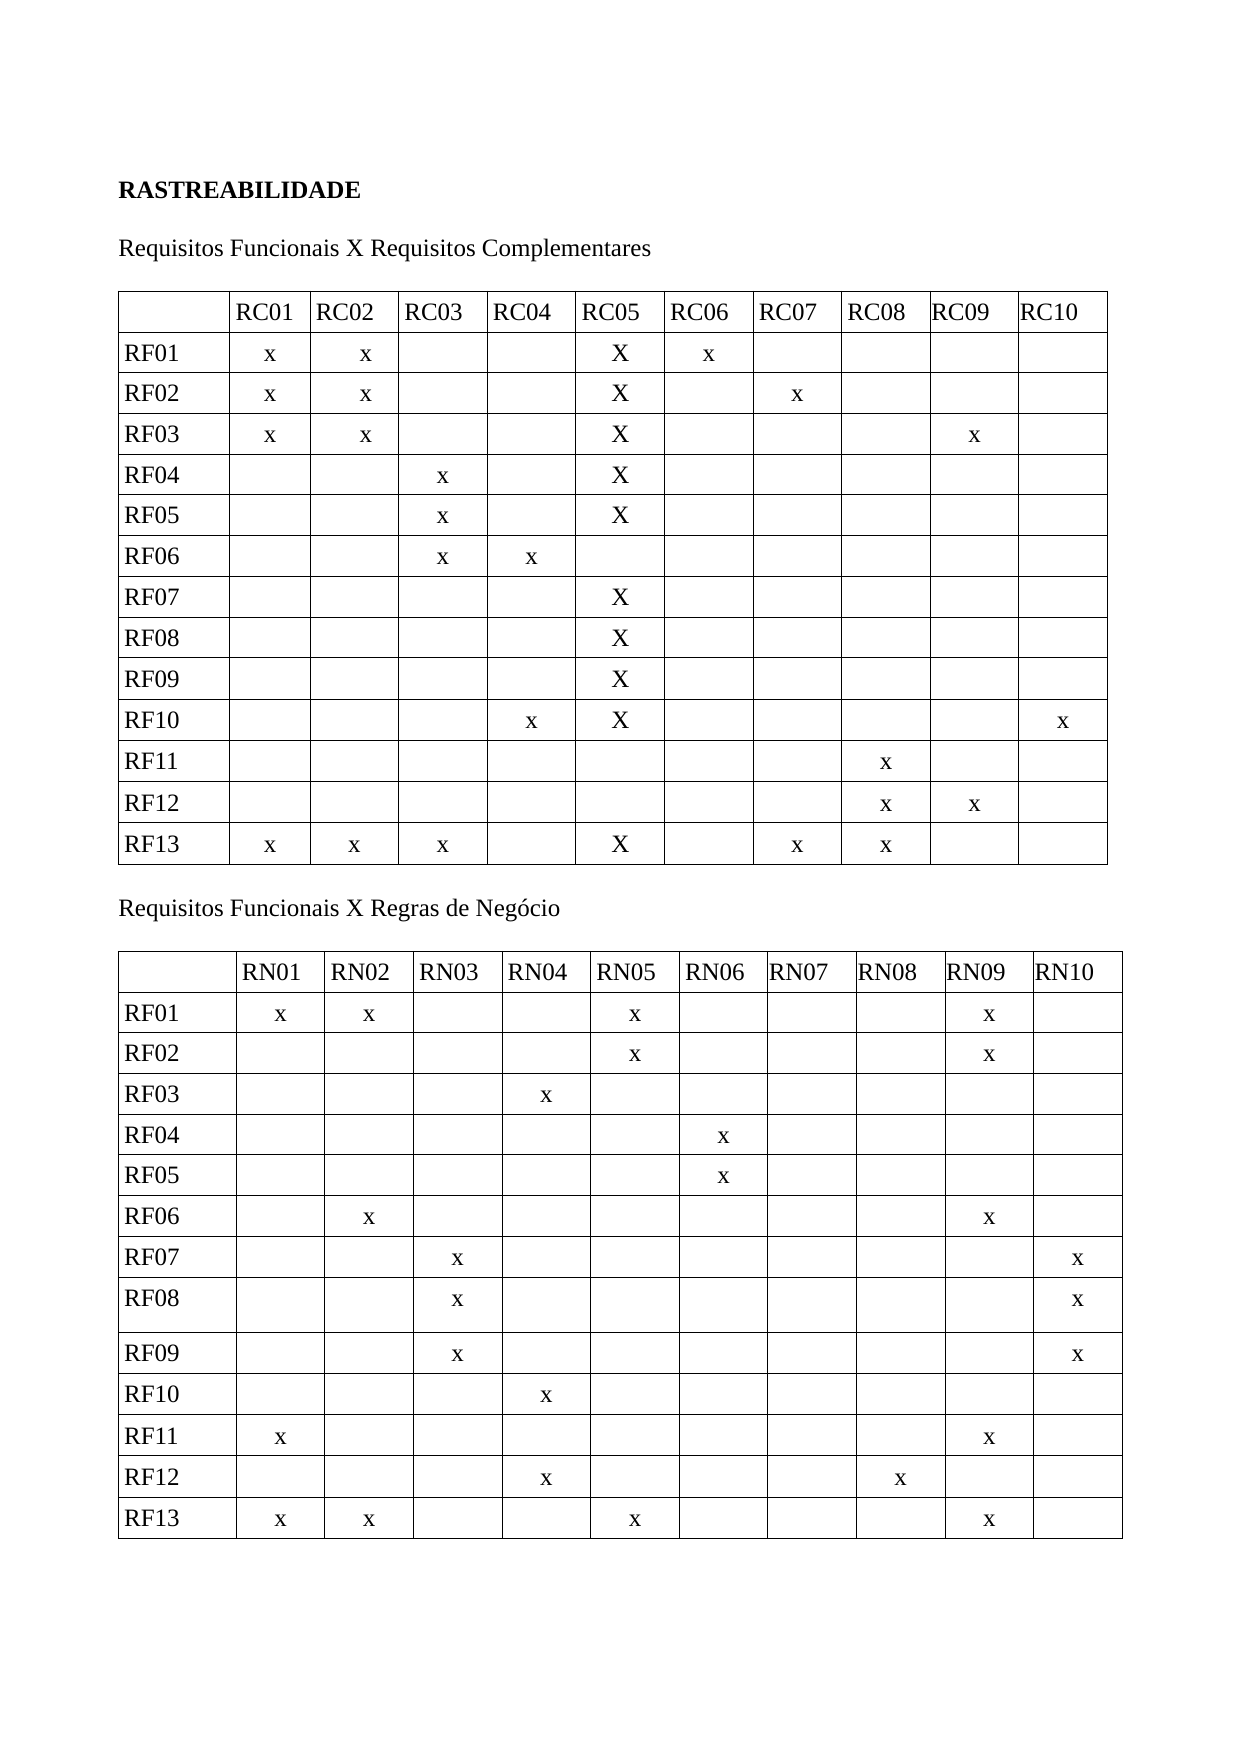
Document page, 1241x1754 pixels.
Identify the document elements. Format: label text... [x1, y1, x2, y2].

table_cell X [576, 373, 664, 413]
table_cell RF06 [119, 536, 229, 576]
table_header RC07 [754, 292, 841, 331]
table_cell [503, 1115, 590, 1154]
table_cell [754, 495, 841, 535]
table_cell [768, 993, 856, 1032]
table_cell [754, 700, 841, 740]
table_header RC08 [842, 292, 930, 331]
table_cell [325, 1456, 413, 1497]
table_cell [399, 373, 487, 413]
table_cell RF08 [119, 1278, 236, 1332]
table_cell [503, 1155, 590, 1195]
table_cell X [576, 414, 664, 453]
table_cell [931, 455, 1018, 494]
table_cell [399, 741, 487, 781]
table_cell X [576, 577, 664, 616]
table_cell RF13 [119, 823, 229, 863]
table_cell [591, 1278, 679, 1332]
table_cell RF07 [119, 577, 229, 616]
table_cell x [946, 1415, 1033, 1455]
table_cell [754, 536, 841, 576]
table_cell [768, 1074, 856, 1114]
table_cell [1019, 373, 1107, 413]
table_cell [857, 1196, 945, 1236]
table_cell [311, 658, 398, 698]
table_cell [488, 373, 575, 413]
table_header RN07 [768, 952, 856, 991]
table_cell [576, 782, 664, 822]
table_header RC01 [230, 292, 310, 331]
table_cell [237, 1033, 324, 1073]
table_cell [591, 1196, 679, 1236]
table_cell [1019, 495, 1107, 535]
table_cell [1019, 455, 1107, 494]
table_cell x [946, 1498, 1033, 1538]
table_cell [591, 1115, 679, 1154]
table_cell [1034, 1155, 1122, 1195]
table_cell [857, 1278, 945, 1332]
table_cell x [857, 1456, 945, 1497]
table_cell x [230, 373, 310, 413]
table_cell [399, 577, 487, 616]
table_cell [325, 1237, 413, 1277]
table_cell X [576, 700, 664, 740]
table_cell [768, 1115, 856, 1154]
table_cell [1019, 782, 1107, 822]
table_cell [414, 1196, 502, 1236]
table_cell [665, 536, 753, 576]
table_cell [1034, 1196, 1122, 1236]
table_cell [237, 1278, 324, 1332]
table_cell [414, 1074, 502, 1114]
table_cell [857, 1415, 945, 1455]
table_cell [931, 577, 1018, 616]
table_cell [842, 658, 930, 698]
table_cell [665, 455, 753, 494]
table_cell x [842, 741, 930, 781]
table_cell [857, 1498, 945, 1538]
table_cell [311, 700, 398, 740]
table_cell [576, 536, 664, 576]
table_cell RF13 [119, 1498, 236, 1538]
text Requisitos Funcionais X Regras de Negócio [118, 893, 1122, 922]
table_cell x [503, 1456, 590, 1497]
table_cell [1034, 993, 1122, 1032]
table_cell [414, 1155, 502, 1195]
table_cell [768, 1456, 856, 1497]
table_cell x [414, 1278, 502, 1332]
table_cell [1034, 1074, 1122, 1114]
table_cell RF12 [119, 782, 229, 822]
table_cell RF02 [119, 1033, 236, 1073]
table_cell [665, 495, 753, 535]
table_header RN01 [237, 952, 324, 991]
table_header RN06 [680, 952, 767, 991]
table_cell [946, 1115, 1033, 1154]
table_cell RF01 [119, 333, 229, 372]
table_cell [230, 658, 310, 698]
table_cell [230, 700, 310, 740]
table_cell x [931, 782, 1018, 822]
table_cell x [1034, 1278, 1122, 1332]
table_cell [237, 1196, 324, 1236]
table_cell [1019, 823, 1107, 863]
table_cell [842, 333, 930, 372]
table_cell [488, 823, 575, 863]
table_cell RF01 [119, 993, 236, 1032]
table_cell [754, 618, 841, 657]
table_header RC10 [1019, 292, 1107, 331]
table_cell [414, 1415, 502, 1455]
table_cell x [399, 536, 487, 576]
table_cell [680, 1278, 767, 1332]
table_cell [665, 741, 753, 781]
table_cell RF02 [119, 373, 229, 413]
table_cell [680, 1415, 767, 1455]
table_cell [488, 741, 575, 781]
table_cell [488, 782, 575, 822]
table_cell x [399, 495, 487, 535]
table_cell [946, 1374, 1033, 1414]
table_cell [237, 1333, 324, 1373]
table_cell x [311, 373, 398, 413]
table_cell x [591, 993, 679, 1032]
table_cell x [665, 333, 753, 372]
table_cell RF10 [119, 1374, 236, 1414]
table_cell x [237, 993, 324, 1032]
table_cell [230, 455, 310, 494]
table_cell [768, 1278, 856, 1332]
table_cell [931, 658, 1018, 698]
table_cell x [754, 373, 841, 413]
table_cell [399, 700, 487, 740]
table_cell x [503, 1074, 590, 1114]
table_cell [665, 414, 753, 453]
table_cell RF03 [119, 414, 229, 453]
table_cell [311, 495, 398, 535]
table_cell [1019, 333, 1107, 372]
table_cell [680, 1033, 767, 1073]
table_cell x [946, 1196, 1033, 1236]
table_cell [857, 1033, 945, 1073]
table_cell [1034, 1033, 1122, 1073]
table_cell x [230, 333, 310, 372]
table_cell [311, 536, 398, 576]
table_cell [946, 1155, 1033, 1195]
table_cell [414, 1498, 502, 1538]
table_cell x [1034, 1237, 1122, 1277]
table_cell [311, 741, 398, 781]
table_cell [931, 618, 1018, 657]
table_cell x [414, 1333, 502, 1373]
table_cell [931, 823, 1018, 863]
table_cell [1034, 1374, 1122, 1414]
table_cell [237, 1074, 324, 1114]
table_cell [503, 1333, 590, 1373]
table_cell x [946, 1033, 1033, 1073]
table_cell [230, 577, 310, 616]
table_header RN03 [414, 952, 502, 991]
table_cell [488, 455, 575, 494]
table_header RC05 [576, 292, 664, 331]
table_cell [842, 455, 930, 494]
table_cell [665, 373, 753, 413]
table_cell [325, 1115, 413, 1154]
table_cell [230, 782, 310, 822]
table_cell RF06 [119, 1196, 236, 1236]
table_cell [325, 1278, 413, 1332]
table_cell [591, 1155, 679, 1195]
table_cell [1019, 618, 1107, 657]
table_header RN02 [325, 952, 413, 991]
table_cell x [842, 782, 930, 822]
table_cell [503, 993, 590, 1032]
table_cell x [311, 823, 398, 863]
table_cell [768, 1196, 856, 1236]
table_cell x [842, 823, 930, 863]
table_cell [665, 700, 753, 740]
table_cell [325, 1333, 413, 1373]
table_cell [591, 1374, 679, 1414]
table_cell [946, 1237, 1033, 1277]
table_cell [311, 577, 398, 616]
table_cell [230, 618, 310, 657]
table_cell [503, 1237, 590, 1277]
table_cell x [1034, 1333, 1122, 1373]
table_cell [768, 1033, 856, 1073]
table_cell [857, 1237, 945, 1277]
table_cell [857, 1374, 945, 1414]
table_cell x [591, 1498, 679, 1538]
table_header RC03 [399, 292, 487, 331]
table_cell [488, 618, 575, 657]
table_cell [754, 414, 841, 453]
table_cell [931, 536, 1018, 576]
table_cell [931, 373, 1018, 413]
table_cell [754, 455, 841, 494]
table_cell x [230, 414, 310, 453]
table_cell [230, 495, 310, 535]
table_cell [842, 495, 930, 535]
table_header [119, 952, 236, 991]
table_cell [311, 455, 398, 494]
table_cell [503, 1033, 590, 1073]
table_cell [1034, 1115, 1122, 1154]
table_cell X [576, 495, 664, 535]
table_cell [399, 658, 487, 698]
table_cell [311, 782, 398, 822]
table_cell x [414, 1237, 502, 1277]
table_cell [665, 618, 753, 657]
table_cell [237, 1237, 324, 1277]
table_header RN08 [857, 952, 945, 991]
table_cell RF04 [119, 1115, 236, 1154]
table_header RN10 [1034, 952, 1122, 991]
table_cell [237, 1115, 324, 1154]
table_cell x [946, 993, 1033, 1032]
table_cell [754, 577, 841, 616]
table_cell [680, 1196, 767, 1236]
table_header RC02 [311, 292, 398, 331]
table_cell [842, 577, 930, 616]
table_cell [325, 1155, 413, 1195]
table_cell X [576, 823, 664, 863]
table_cell x [325, 1196, 413, 1236]
table_cell [237, 1374, 324, 1414]
table_cell x [591, 1033, 679, 1073]
table_header RC09 [931, 292, 1018, 331]
table_cell [591, 1237, 679, 1277]
table_cell [325, 1033, 413, 1073]
table_cell x [311, 333, 398, 372]
table_cell [503, 1498, 590, 1538]
table_cell [680, 1237, 767, 1277]
table_cell [591, 1074, 679, 1114]
table_cell [399, 618, 487, 657]
table_cell [237, 1456, 324, 1497]
table_cell RF05 [119, 1155, 236, 1195]
table_cell [768, 1333, 856, 1373]
table_cell [237, 1155, 324, 1195]
table_cell RF07 [119, 1237, 236, 1277]
table_cell X [576, 618, 664, 657]
table_cell [857, 1074, 945, 1114]
table_header RN04 [503, 952, 590, 991]
table_cell RF04 [119, 455, 229, 494]
text RASTREABILIDADE [118, 176, 1122, 204]
table_cell x [754, 823, 841, 863]
table_cell [414, 993, 502, 1032]
table_cell [768, 1155, 856, 1195]
table_header RN09 [946, 952, 1033, 991]
table_cell [503, 1196, 590, 1236]
table_cell RF10 [119, 700, 229, 740]
table_cell [946, 1456, 1033, 1497]
table_cell [414, 1115, 502, 1154]
table_cell x [931, 414, 1018, 453]
table_cell RF11 [119, 1415, 236, 1455]
table_cell [488, 577, 575, 616]
table_cell [946, 1074, 1033, 1114]
table_cell [591, 1456, 679, 1497]
table_cell [857, 1155, 945, 1195]
table_cell [680, 1074, 767, 1114]
table_cell [325, 1074, 413, 1114]
table_cell [931, 741, 1018, 781]
table_cell [230, 741, 310, 781]
table_cell X [576, 455, 664, 494]
table_cell [311, 618, 398, 657]
table_cell [665, 782, 753, 822]
table_cell [842, 618, 930, 657]
table_cell [1019, 741, 1107, 781]
table_cell [1034, 1415, 1122, 1455]
table_cell RF11 [119, 741, 229, 781]
table_cell [768, 1415, 856, 1455]
table_cell [842, 414, 930, 453]
table_cell [488, 333, 575, 372]
table_cell [931, 700, 1018, 740]
table_cell [488, 658, 575, 698]
table_cell [591, 1333, 679, 1373]
table_cell x [680, 1155, 767, 1195]
table_cell RF05 [119, 495, 229, 535]
table_cell [754, 333, 841, 372]
table_cell [665, 577, 753, 616]
table_header RN05 [591, 952, 679, 991]
table_cell [1019, 658, 1107, 698]
table_cell [591, 1415, 679, 1455]
table_cell [754, 741, 841, 781]
table_cell [857, 993, 945, 1032]
table_cell x [680, 1115, 767, 1154]
table_cell [1034, 1498, 1122, 1538]
table_cell [1019, 577, 1107, 616]
table_cell RF08 [119, 618, 229, 657]
table_cell [325, 1415, 413, 1455]
table_cell [857, 1333, 945, 1373]
table_cell [488, 495, 575, 535]
table_cell [399, 414, 487, 453]
table_cell x [311, 414, 398, 453]
table_cell [230, 536, 310, 576]
table_cell [576, 741, 664, 781]
table_cell [1019, 414, 1107, 453]
table_cell [1019, 536, 1107, 576]
table_cell x [488, 700, 575, 740]
table_cell [946, 1278, 1033, 1332]
table_cell [857, 1115, 945, 1154]
table_cell [680, 1456, 767, 1497]
table_cell RF09 [119, 1333, 236, 1373]
table_cell [503, 1278, 590, 1332]
table_cell x [230, 823, 310, 863]
table_cell [842, 536, 930, 576]
table_cell [842, 700, 930, 740]
table_cell [680, 1374, 767, 1414]
table_cell x [488, 536, 575, 576]
table_cell RF09 [119, 658, 229, 698]
table_cell [325, 1374, 413, 1414]
table_header [119, 292, 229, 331]
table_header RC04 [488, 292, 575, 331]
table_cell [946, 1333, 1033, 1373]
table_cell [768, 1498, 856, 1538]
table_cell X [576, 333, 664, 372]
table_cell [414, 1033, 502, 1073]
table_cell [1034, 1456, 1122, 1497]
table_cell [680, 1498, 767, 1538]
table_cell RF12 [119, 1456, 236, 1497]
table_cell [503, 1415, 590, 1455]
table_cell [488, 414, 575, 453]
table_cell [680, 993, 767, 1032]
table_cell [665, 658, 753, 698]
table_cell [931, 333, 1018, 372]
table_cell x [399, 823, 487, 863]
table_cell x [1019, 700, 1107, 740]
table_cell x [325, 1498, 413, 1538]
table_cell [665, 823, 753, 863]
table_header RC06 [665, 292, 753, 331]
table_cell [754, 782, 841, 822]
text Requisitos Funcionais X Requisitos Complementares [118, 233, 1122, 262]
table_cell [399, 333, 487, 372]
table_cell x [399, 455, 487, 494]
table_cell x [325, 993, 413, 1032]
table_cell [399, 782, 487, 822]
table_cell [931, 495, 1018, 535]
table_cell x [237, 1415, 324, 1455]
table_cell X [576, 658, 664, 698]
table_cell x [503, 1374, 590, 1414]
table_cell x [237, 1498, 324, 1538]
table_cell [754, 658, 841, 698]
table_cell [414, 1374, 502, 1414]
table_cell [768, 1374, 856, 1414]
table_cell [768, 1237, 856, 1277]
table_cell [414, 1456, 502, 1497]
table_cell [842, 373, 930, 413]
table_cell [680, 1333, 767, 1373]
table_cell RF03 [119, 1074, 236, 1114]
